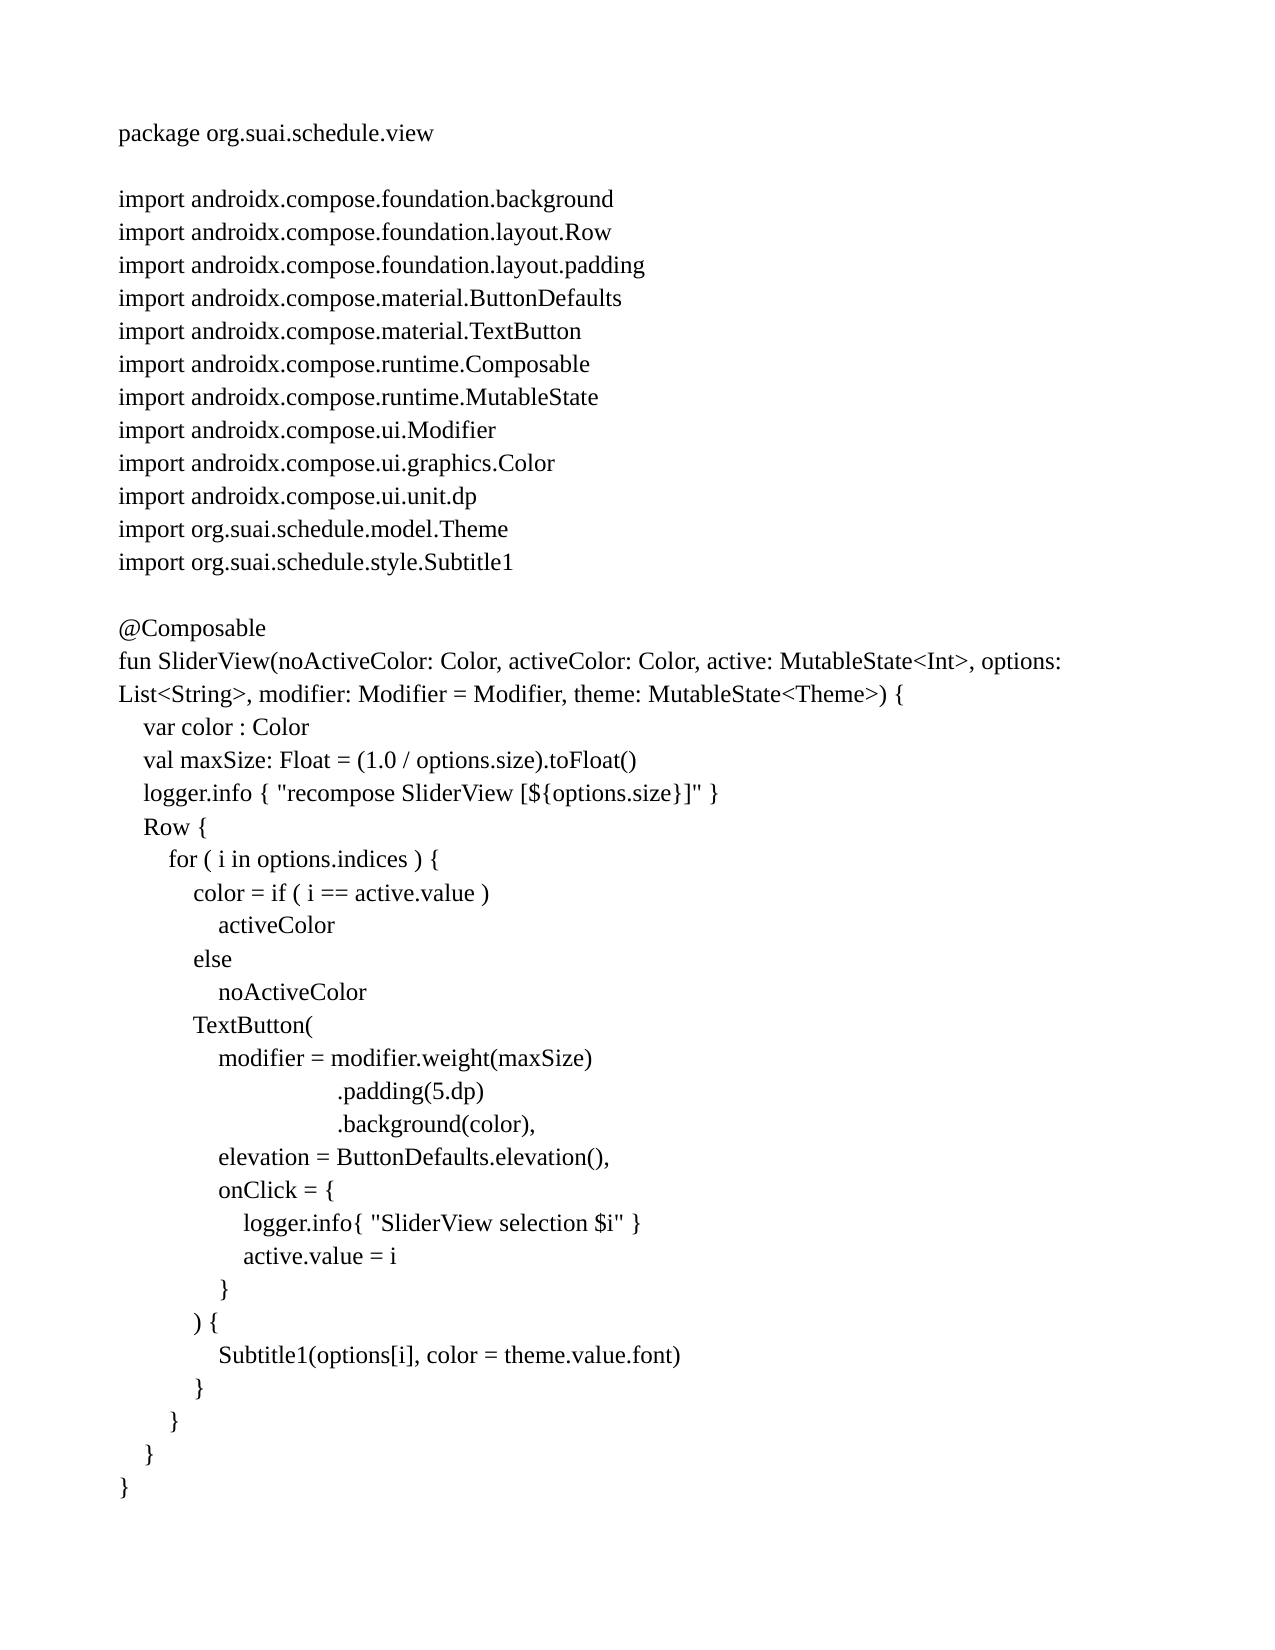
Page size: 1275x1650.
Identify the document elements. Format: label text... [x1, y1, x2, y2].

text package org.suai.schedule.view import androidx.compose.foundation.background import androidx.compose.foundation.layout.Row import androidx.compose.foundation.layout.padding import androidx.compose.material.ButtonDefaults import androidx.compose.material.TextButton import androidx.compose.runtime.Composable import androidx.compose.runtime.MutableState import androidx.compose.ui.Modifier import androidx.compose.ui.graphics.Color import androidx.compose.ui.unit.dp import org.suai.schedule.model.Theme import org.suai.schedule.style.Subtitle1 @Composable fun SliderView(noActiveColor: Color, activeColor: Color, active: MutableState<Int>, options: List<String>, modifier: Modifier = Modifier, theme: MutableState<Theme>) { var color : Color val maxSize: Float = (1.0 / options.size).toFloat() logger.info { "recompose SliderView [${options.size}]" } Row { for ( i in options.indices ) { color = if ( i == active.value ) activeColor else noActiveColor TextButton( modifier = modifier.weight(maxSize) .padding(5.dp) .background(color), elevation = ButtonDefaults.elevation(), onClick = { logger.info{ "SliderView selection $i" } active.value = i } ) { Subtitle1(options[i], color = theme.value.font) } } } } [118, 118, 1157, 1501]
